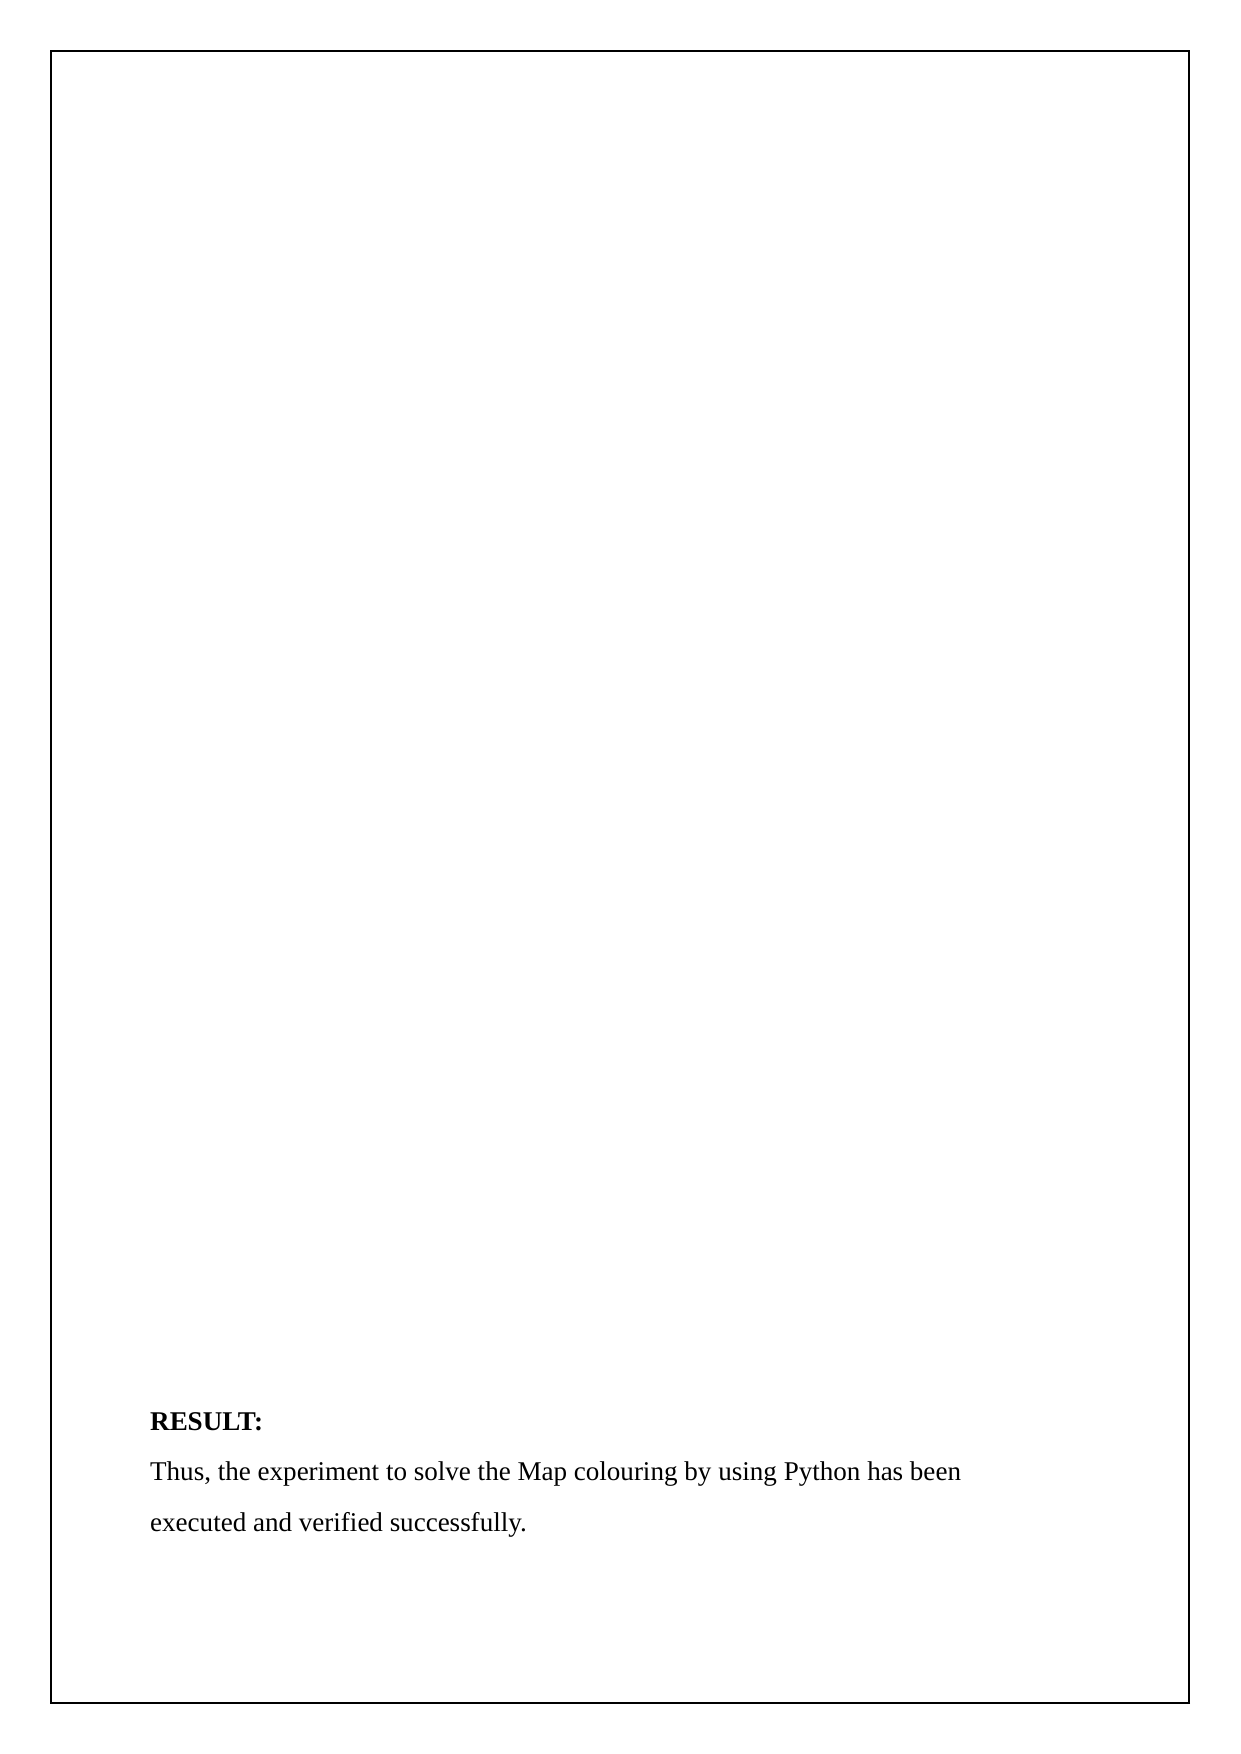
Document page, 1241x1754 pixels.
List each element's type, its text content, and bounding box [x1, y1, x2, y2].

text Thus, the experiment to solve the Map colouring by using Python has been [150, 1455, 1090, 1487]
text executed and verified successfully. [150, 1506, 1090, 1537]
text RESULT: [150, 1405, 1090, 1436]
